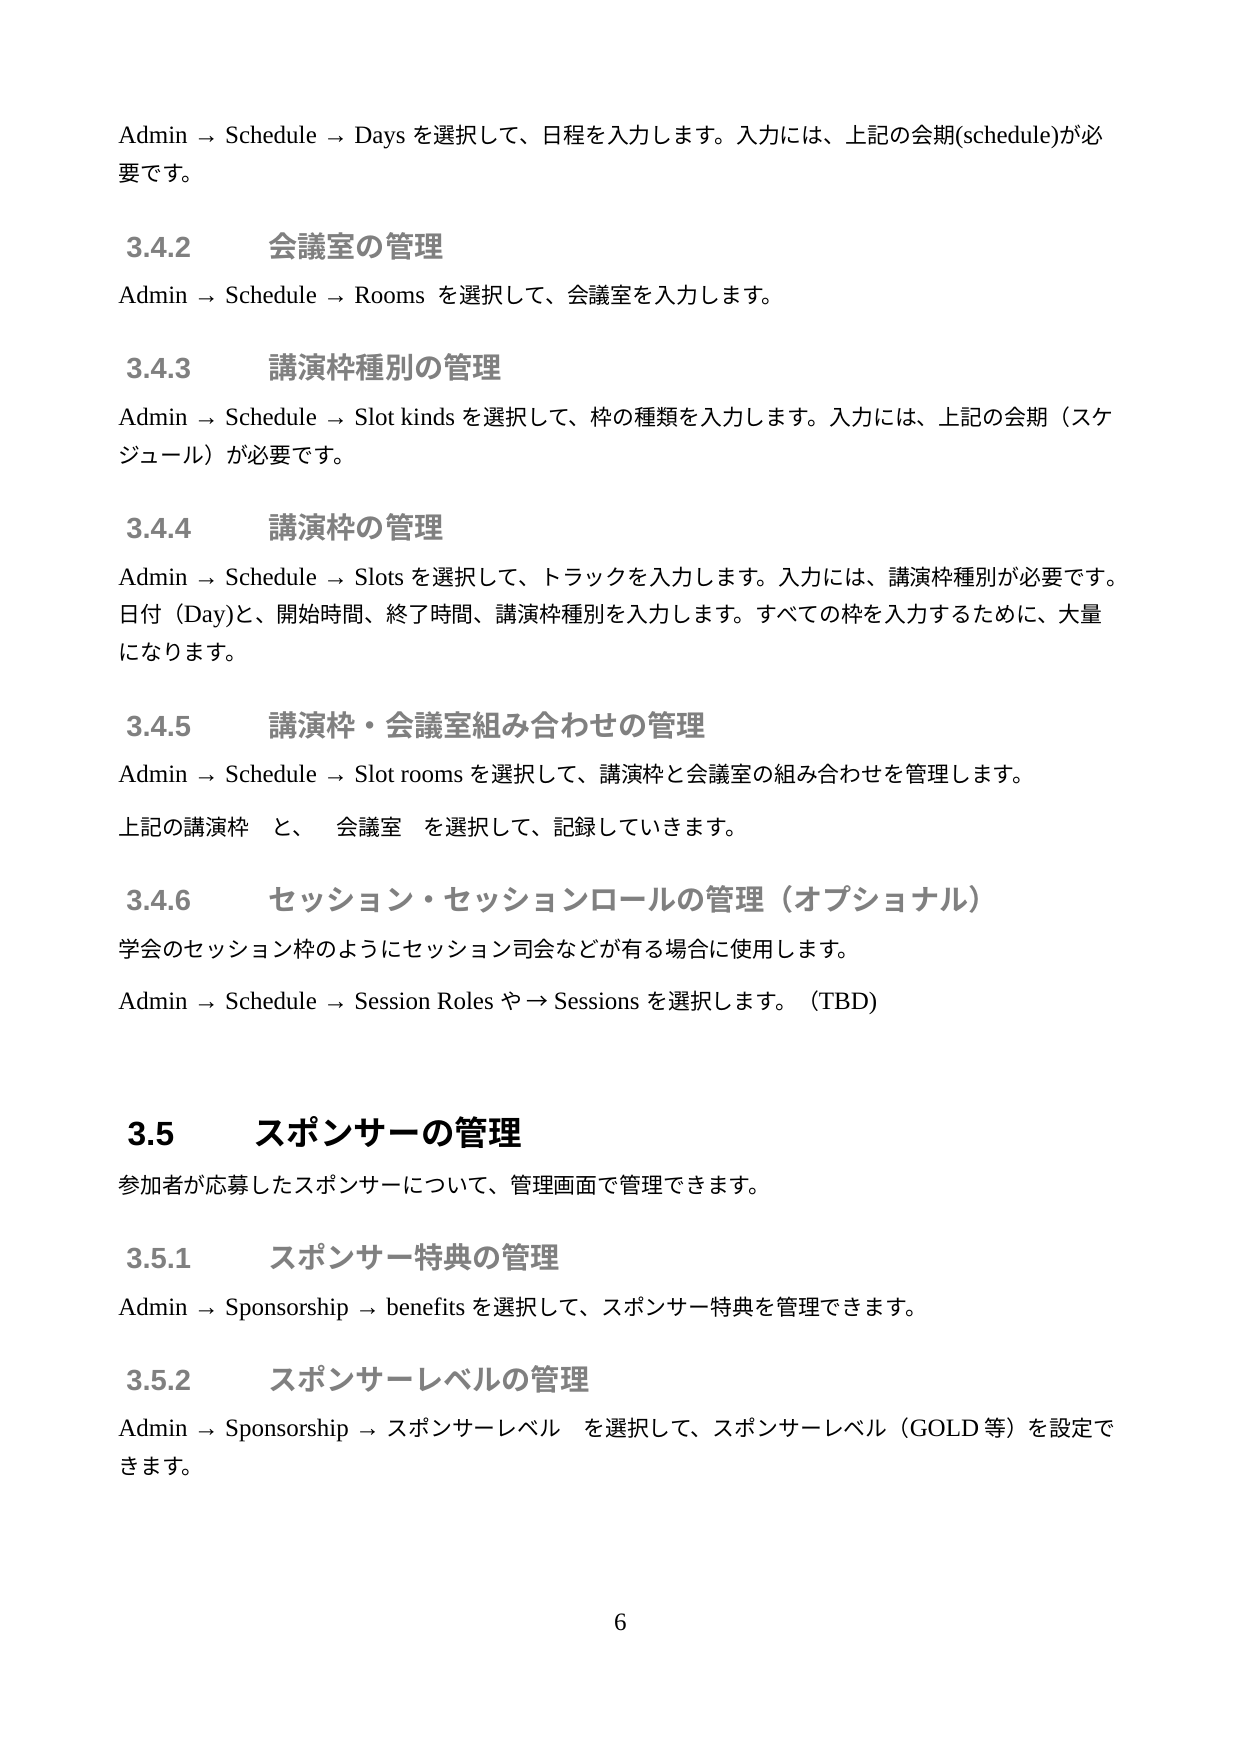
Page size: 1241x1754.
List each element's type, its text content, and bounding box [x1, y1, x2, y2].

text Admin → Schedule → Slot kinds を選択して、枠の種類を入力します。入力には、上記の会期（スケジュール）が必要です。 [118, 400, 1122, 469]
text Admin → Schedule → Days を選択して、日程を入力します。入力には、上記の会期(schedule)が必要です。 [118, 118, 1122, 188]
subtitle セッション・セッションロールの管理（オプショナル） [118, 877, 1122, 919]
text 参加者が応募したスポンサーについて、管理画面で管理できます。 [118, 1168, 1122, 1199]
subtitle スポンサーレベルの管理 [118, 1357, 1122, 1399]
text Admin → Schedule → Rooms を選択して、会議室を入力します。 [118, 278, 1122, 309]
text Admin → Schedule → Session Roles や → Sessions を選択します。（TBD) [118, 984, 1122, 1016]
text 上記の講演枠 と、 会議室 を選択して、記録していきます。 [118, 810, 1122, 841]
subtitle 講演枠種別の管理 [118, 345, 1122, 387]
text Admin → Sponsorship → benefits を選択して、スポンサー特典を管理できます。 [118, 1289, 1122, 1321]
subtitle スポンサーの管理 [118, 1107, 1122, 1155]
subtitle 講演枠の管理 [118, 505, 1122, 547]
text 学会のセッション枠のようにセッション司会などが有る場合に使用します。 [118, 932, 1122, 963]
subtitle 講演枠・会議室組み合わせの管理 [118, 702, 1122, 745]
text Admin → Sponsorship → スポンサーレベル を選択して、スポンサーレベル（GOLD等）を設定できます。 [118, 1411, 1122, 1481]
text Admin → Schedule → Slots を選択して、トラックを入力します。入力には、講演枠種別が必要です。日付（Day)と、開始時間、終了時間、講演枠種別を入力します。すべての枠を入力するために、大量になります。 [118, 559, 1122, 667]
text Admin → Schedule → Slot rooms を選択して、講演枠と会議室の組み合わせを管理します。 [118, 757, 1122, 789]
subtitle スポンサー特典の管理 [118, 1235, 1122, 1277]
subtitle 会議室の管理 [118, 223, 1122, 265]
